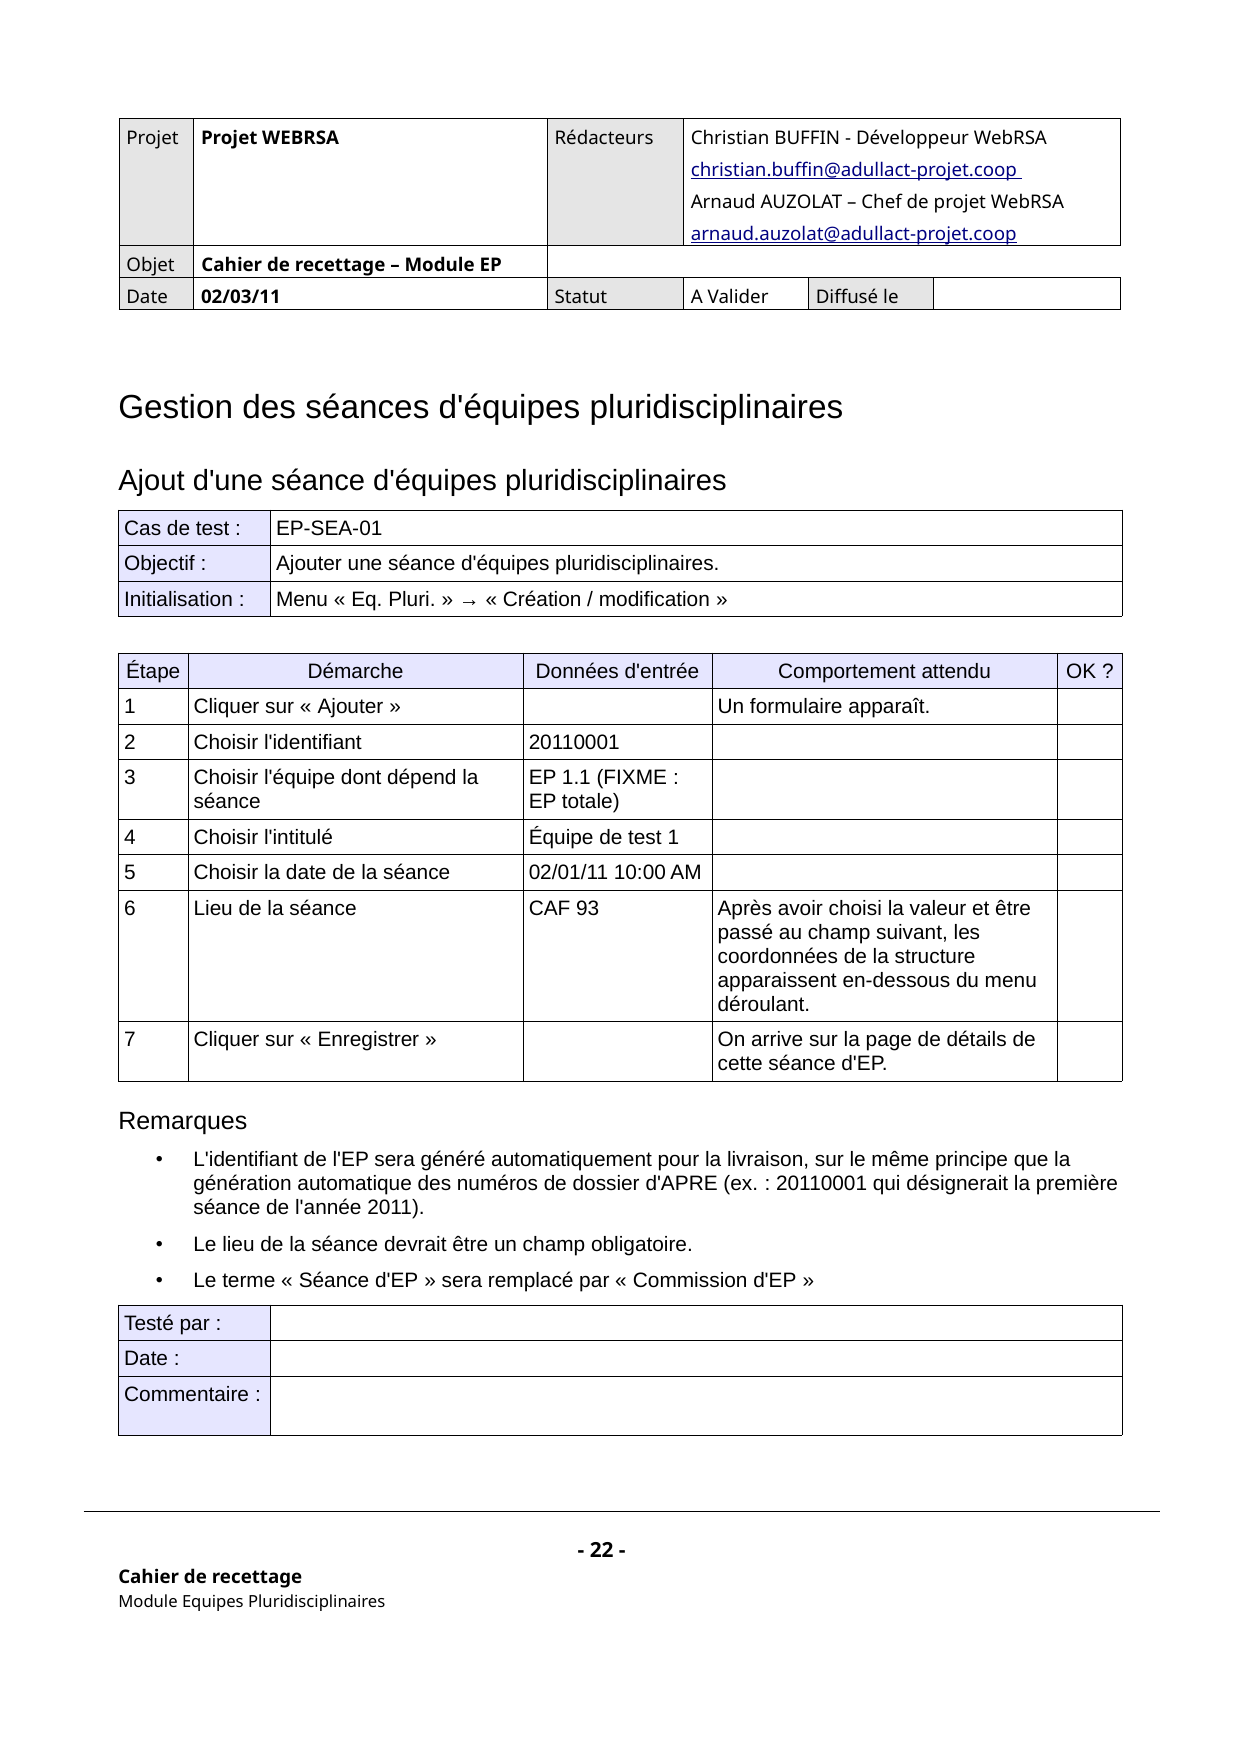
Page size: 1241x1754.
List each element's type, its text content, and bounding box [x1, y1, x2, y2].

table_cell [713, 725, 1057, 759]
table_cell Choisir la date de la séance [189, 855, 523, 890]
table_cell 20110001 [524, 725, 712, 759]
subtitle Ajout d'une séance d'équipes pluridisciplinaires [118, 463, 1122, 497]
table_cell Choisir l'intitulé [189, 820, 523, 854]
table_cell 7 [119, 1022, 188, 1081]
table_cell [524, 689, 712, 724]
subtitle Remarques [118, 1106, 1122, 1134]
table_cell On arrive sur la page de détails de cette séance d'EP. [713, 1022, 1057, 1081]
table_cell 6 [119, 891, 188, 1021]
table_cell Date : [119, 1341, 270, 1376]
subtitle Gestion des séances d'équipes pluridisciplinaires [118, 387, 1122, 426]
table_cell [1058, 855, 1122, 890]
table_cell [1058, 689, 1122, 724]
table_cell Ajouter une séance d'équipes pluridisciplinaires. [271, 546, 1122, 581]
list Le lieu de la séance devrait être un champ obligatoire. [156, 1231, 1122, 1255]
table_cell Un formulaire apparaît. [713, 689, 1057, 724]
table_cell 01/02/11 10:00 [524, 855, 712, 890]
table_cell 5 [119, 855, 188, 890]
table_header Testé par : [119, 1306, 270, 1340]
table_cell 1 [119, 689, 188, 724]
table_cell Cliquer sur « Ajouter » [189, 689, 523, 724]
table_cell Commentaire : [119, 1377, 270, 1435]
table_cell [713, 820, 1057, 854]
table_cell Objectif : [119, 546, 270, 581]
table_header Données d'entrée [524, 654, 712, 688]
table_cell Menu « Eq. Pluri. » → « Création / modification » [271, 582, 1122, 616]
table_cell Équipe de test 1 [524, 820, 712, 854]
table_cell [1058, 760, 1122, 819]
table_cell EP 1.1 (FIXME : EP totale) [524, 760, 712, 819]
table_cell [271, 1341, 1122, 1376]
list Le terme « Séance d'EP » sera remplacé par « Commission d'EP » [156, 1268, 1122, 1292]
table_cell Initialisation : [119, 582, 270, 616]
table_cell 4 [119, 820, 188, 854]
table_header EP-SEA-01 [271, 511, 1122, 545]
table_cell [1058, 891, 1122, 1021]
table_header Étape [119, 654, 188, 688]
table_header Comportement attendu [713, 654, 1057, 688]
table_cell [1058, 820, 1122, 854]
table_cell 2 [119, 725, 188, 759]
table_cell [524, 1022, 712, 1081]
table_cell [1058, 725, 1122, 759]
table_header [271, 1306, 1122, 1340]
table_cell CAF 93 [524, 891, 712, 1021]
table_cell [713, 855, 1057, 890]
table_header Démarche [189, 654, 523, 688]
list L'identifiant de l'EP sera généré automatiquement pour la livraison, sur le même principe que la génération automatique des numéros de dossier d'APRE (ex. : 20110001 qui désignerait la première séance de l'année 2011). [156, 1147, 1122, 1219]
table_cell [1058, 1022, 1122, 1081]
table_header OK ? [1058, 654, 1122, 688]
table_cell Choisir l'équipe dont dépend la séance [189, 760, 523, 819]
table_cell Après avoir choisi la valeur et être passé au champ suivant, les coordonnées de la structure apparaissent en-dessous du menu déroulant. [713, 891, 1057, 1021]
table_header Cas de test : [119, 511, 270, 545]
table_cell [271, 1377, 1122, 1435]
table_cell Choisir l'identifiant [189, 725, 523, 759]
table_cell Lieu de la séance [189, 891, 523, 1021]
table_cell Cliquer sur « Enregistrer » [189, 1022, 523, 1081]
table_cell 3 [119, 760, 188, 819]
table_cell [713, 760, 1057, 819]
